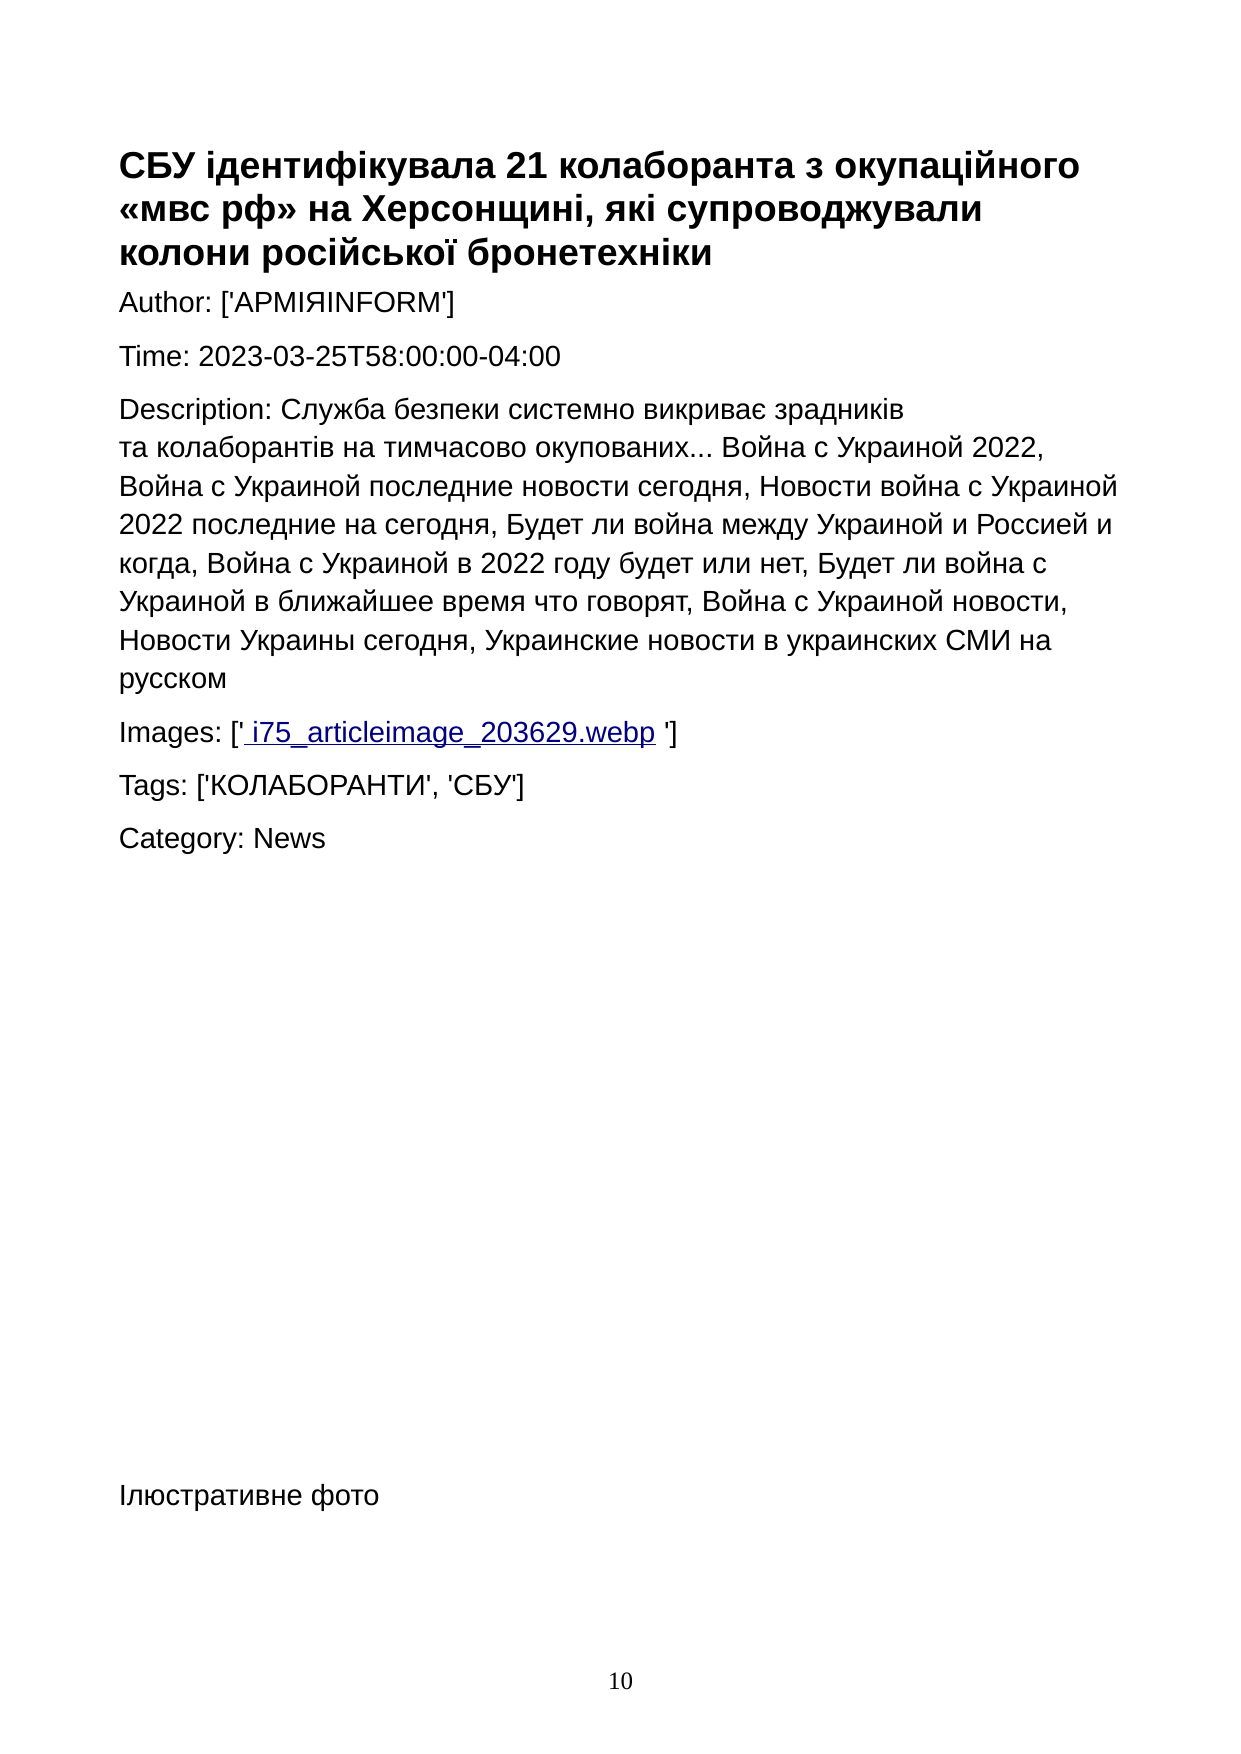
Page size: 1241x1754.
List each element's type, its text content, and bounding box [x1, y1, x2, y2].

text Tags: ['КОЛАБОРАНТИ', 'СБУ'] [118, 768, 1122, 801]
text Time: 2023-03-25T58:00:00-04:00 [118, 338, 1122, 372]
subtitle СБУ ідентифікувала 21 колаборанта з окупаційного «мвс рф» на Херсонщині, які супроводжували колони російської бронетехніки [118, 143, 1122, 273]
text Images: [' i75_articleimage_203629.webp '] [118, 714, 1122, 748]
text Author: ['АРМІЯINFORM'] [118, 285, 1122, 319]
text Ілюстративне фото [118, 874, 1122, 1511]
text Category: News [118, 821, 1122, 854]
text Description: Служба безпеки системно викриває зрадників та колаборантів на тимчасово окупованих... Война с Украиной 2022, Война с Украиной последние новости сегодня, Новости война с Украиной 2022 последние на сегодня, Будет ли война между Украиной и Россией и когда, Война с Украиной в 2022 году будет или нет, Будет ли война с Украиной в ближайшее время что говорят, Война с Украиной новости, Новости Украины сегодня, Украинские новости в украинских СМИ на русском [118, 392, 1122, 695]
